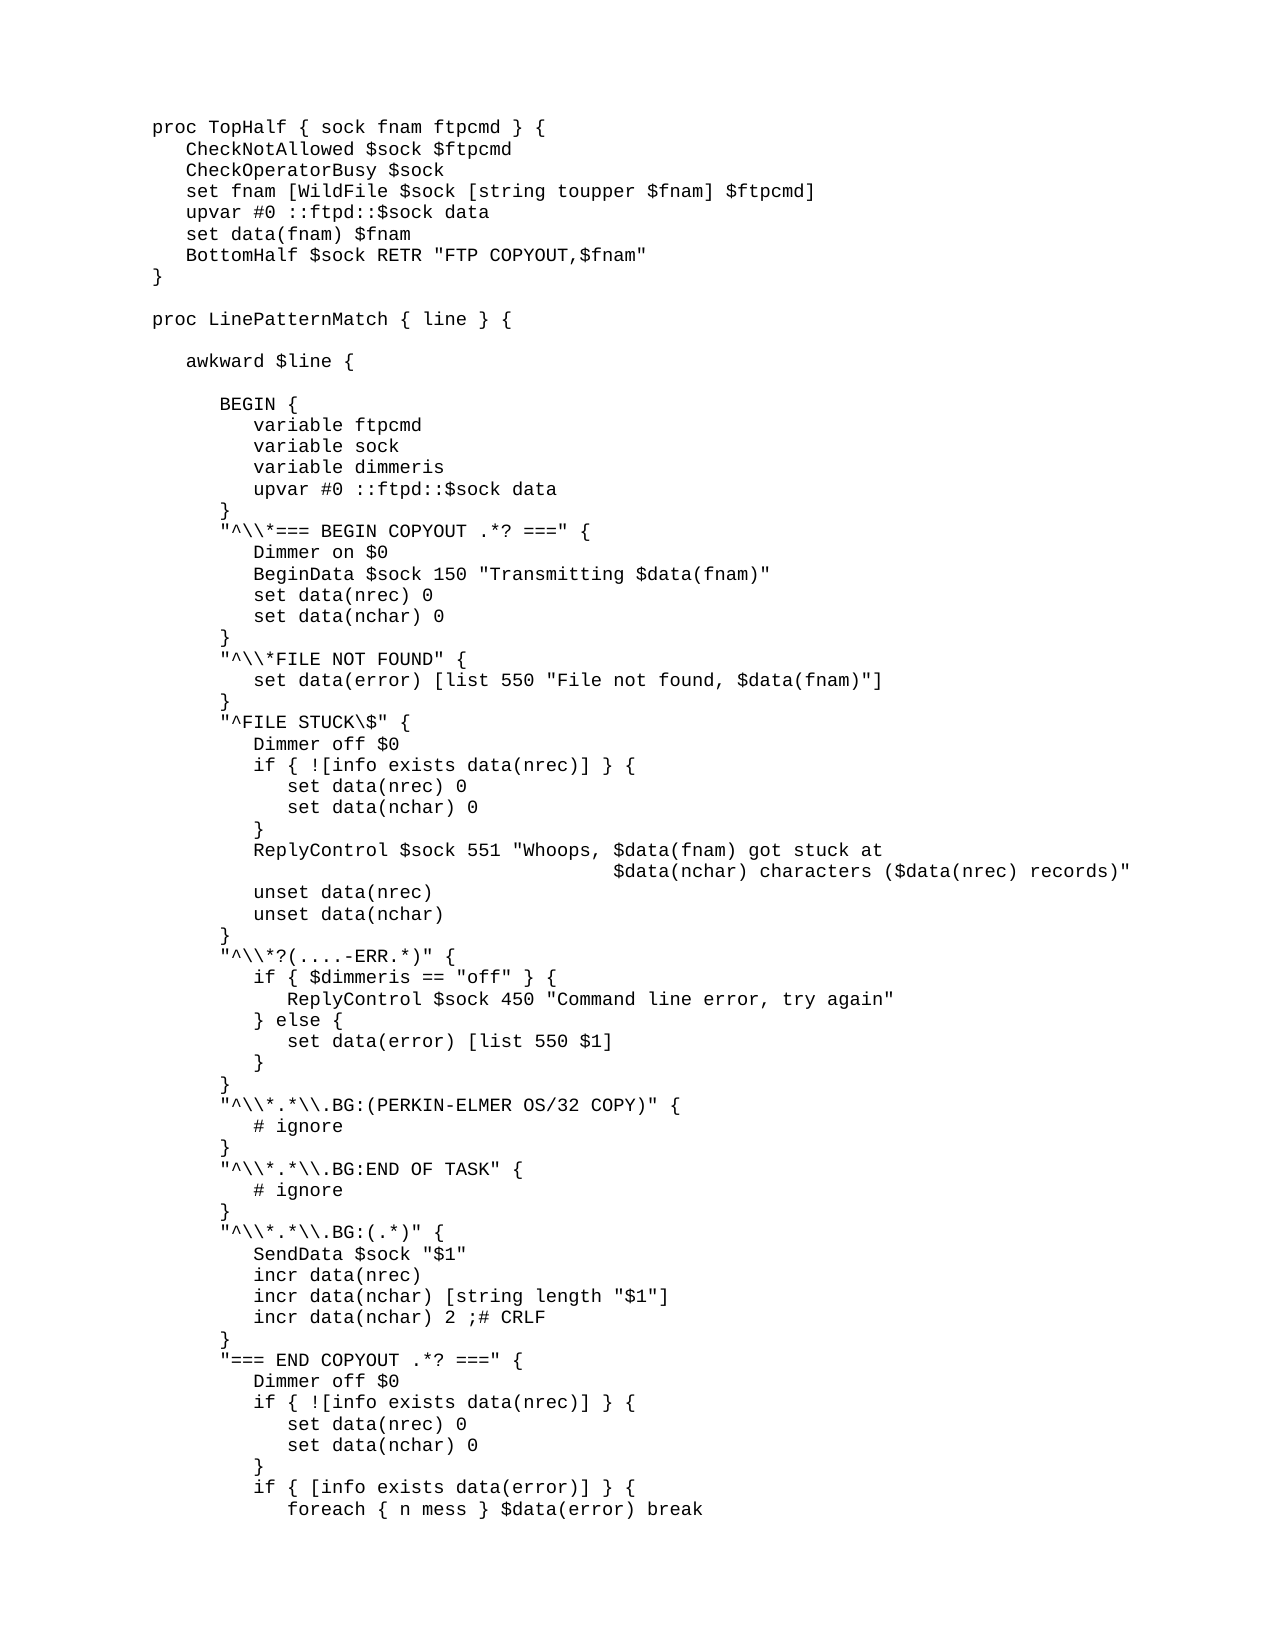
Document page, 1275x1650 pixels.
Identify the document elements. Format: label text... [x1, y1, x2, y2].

text } [118, 1074, 1157, 1096]
text } [118, 501, 1157, 522]
text } [118, 692, 1157, 713]
text "=== END COPYOUT .*? ===" { [118, 1351, 1157, 1372]
text # ignore [118, 1181, 1157, 1202]
text unset data(nrec) [118, 883, 1157, 904]
text proc LinePatternMatch { line } { [118, 309, 1157, 331]
text } [118, 926, 1157, 947]
text proc TopHalf { sock fnam ftpcmd } { [118, 118, 1157, 139]
text set fnam [WildFile $sock [string toupper $fnam] $ftpcmd] [118, 182, 1157, 203]
text "^\\*.*\\.BG:(.*)" { [118, 1223, 1157, 1244]
text set data(nrec) 0 [118, 1414, 1157, 1436]
text BEGIN { [118, 394, 1157, 416]
text ReplyControl $sock 450 "Command line error, try again" [118, 989, 1157, 1011]
text } [118, 1202, 1157, 1223]
text incr data(nchar) [string length "$1"] [118, 1287, 1157, 1308]
text "^FILE STUCK\$" { [118, 713, 1157, 734]
text Dimmer on $0 [118, 543, 1157, 564]
text "^\\*FILE NOT FOUND" { [118, 649, 1157, 671]
text set data(nchar) 0 [118, 607, 1157, 628]
text CheckOperatorBusy $sock [118, 161, 1157, 182]
text unset data(nchar) [118, 904, 1157, 926]
text set data(fnam) $fnam [118, 224, 1157, 246]
text } [118, 819, 1157, 841]
text upvar #0 ::ftpd::$sock data [118, 203, 1157, 224]
text "^\\*=== BEGIN COPYOUT .*? ===" { [118, 522, 1157, 543]
text awkward $line { [118, 352, 1157, 373]
text BottomHalf $sock RETR "FTP COPYOUT,$fnam" [118, 246, 1157, 267]
text set data(nrec) 0 [118, 586, 1157, 607]
text variable dimmeris [118, 458, 1157, 479]
text } [118, 1053, 1157, 1074]
text } [118, 1329, 1157, 1351]
text BeginData $sock 150 "Transmitting $data(fnam)" [118, 564, 1157, 586]
text set data(nrec) 0 [118, 777, 1157, 798]
text variable sock [118, 437, 1157, 458]
text CheckNotAllowed $sock $ftpcmd [118, 139, 1157, 161]
text "^\\*.*\\.BG:END OF TASK" { [118, 1159, 1157, 1181]
text if { ![info exists data(nrec)] } { [118, 1393, 1157, 1414]
text } [118, 267, 1157, 288]
text $data(nchar) characters ($data(nrec) records)" [118, 862, 1157, 883]
text "^\\*.*\\.BG:(PERKIN-ELMER OS/32 COPY)" { [118, 1096, 1157, 1117]
text Dimmer off $0 [118, 1372, 1157, 1393]
text set data(nchar) 0 [118, 1436, 1157, 1457]
text set data(error) [list 550 $1] [118, 1032, 1157, 1053]
text } [118, 628, 1157, 649]
text Dimmer off $0 [118, 734, 1157, 756]
text } [118, 1138, 1157, 1159]
text upvar #0 ::ftpd::$sock data [118, 479, 1157, 501]
text incr data(nchar) 2 ;# CRLF [118, 1308, 1157, 1329]
text if { ![info exists data(nrec)] } { [118, 756, 1157, 777]
text variable ftpcmd [118, 416, 1157, 437]
text } [118, 1457, 1157, 1478]
text "^\\*?(....-ERR.*)" { [118, 947, 1157, 968]
text } else { [118, 1011, 1157, 1032]
text if { $dimmeris == "off" } { [118, 968, 1157, 989]
text set data(nchar) 0 [118, 798, 1157, 819]
text SendData $sock "$1" [118, 1244, 1157, 1266]
text incr data(nrec) [118, 1266, 1157, 1287]
text ReplyControl $sock 551 "Whoops, $data(fnam) got stuck at [118, 841, 1157, 862]
text # ignore [118, 1117, 1157, 1138]
text if { [info exists data(error)] } { [118, 1478, 1157, 1499]
text foreach { n mess } $data(error) break [118, 1499, 1157, 1521]
text set data(error) [list 550 "File not found, $data(fnam)"] [118, 671, 1157, 692]
